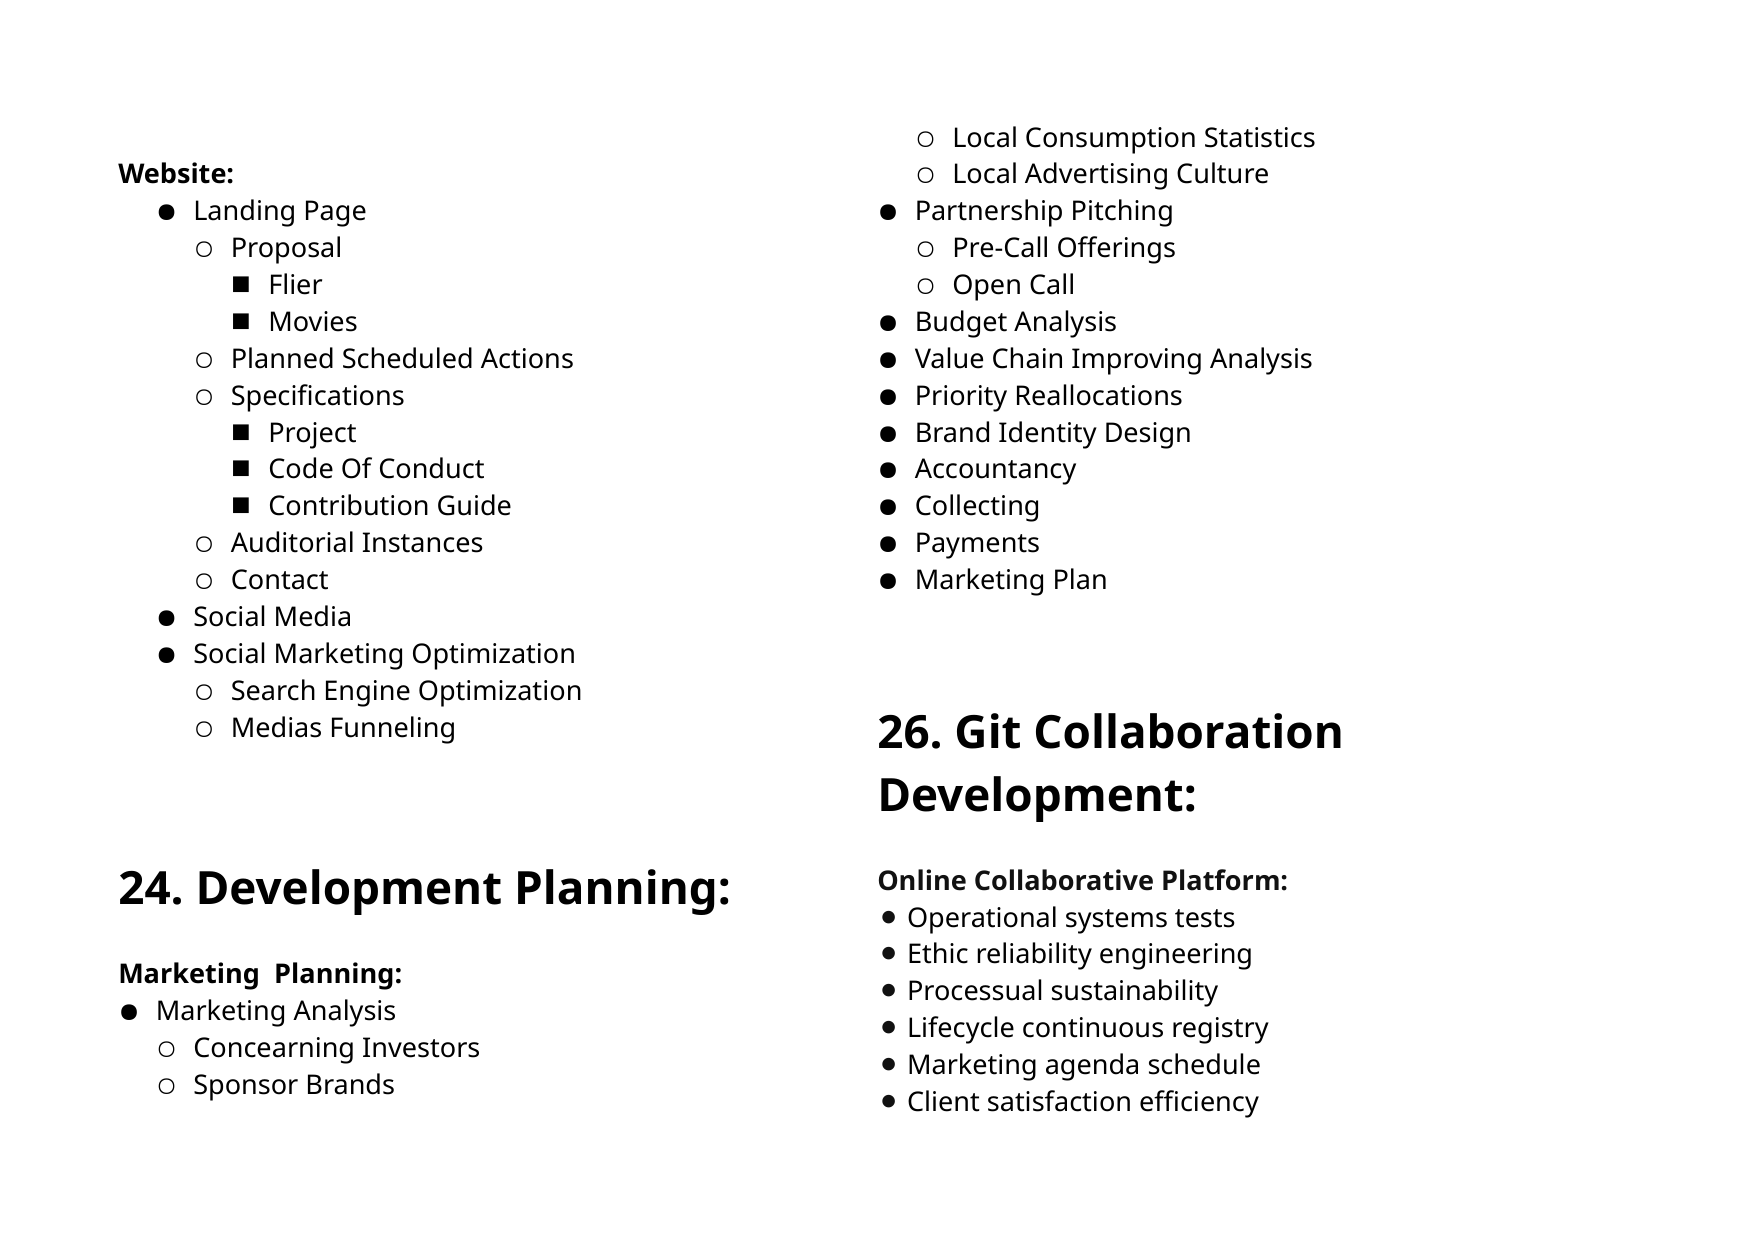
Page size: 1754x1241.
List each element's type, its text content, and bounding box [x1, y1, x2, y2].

subtitle Marketing Planning: [118, 955, 877, 992]
list Search Engine Optimization [193, 671, 877, 708]
list Concearning Investors [156, 1029, 877, 1066]
list Specifications [193, 376, 877, 413]
text 26. Git Collaboration Development: [877, 699, 1636, 824]
list Local Advertising Culture [914, 155, 1636, 192]
list Payments [877, 524, 1636, 561]
list Accountancy [877, 450, 1636, 487]
text ⚫ Lifecycle continuous registry [877, 1009, 1636, 1046]
list Code Of Conduct [231, 450, 877, 487]
list Local Consumption Statistics [914, 118, 1636, 155]
list Auditorial Instances [193, 524, 877, 561]
text ⚫ Marketing agenda schedule [877, 1046, 1636, 1082]
list Planned Scheduled Actions [193, 339, 877, 376]
list Pre-Call Offerings [914, 229, 1636, 266]
list Brand Identity Design [877, 413, 1636, 450]
text 24. Development Planning: [118, 856, 877, 918]
text ⚫ Processual sustainability [877, 972, 1636, 1009]
list Proposal [193, 229, 877, 266]
list Contribution Guide [231, 487, 877, 524]
list Collecting [877, 487, 1636, 524]
list Budget Analysis [877, 302, 1636, 339]
subtitle Website: [118, 155, 877, 192]
list Contact [193, 561, 877, 597]
list Social Marketing Optimization [156, 634, 877, 671]
list Value Chain Improving Analysis [877, 339, 1636, 376]
list Medias Funneling [193, 708, 877, 745]
text ⚫ Ethic reliability engineering [877, 935, 1636, 972]
list Sponsor Brands [156, 1066, 877, 1102]
list Priority Reallocations [877, 376, 1636, 413]
list Open Call [914, 266, 1636, 302]
list Project [231, 413, 877, 450]
list Social Media [156, 597, 877, 634]
text Online Collaborative Platform: [877, 861, 1636, 898]
text ⚫ Client satisfaction efficiency [877, 1082, 1636, 1119]
list Partnership Pitching [877, 192, 1636, 229]
list Marketing Plan [877, 561, 1636, 597]
list Landing Page [156, 192, 877, 229]
list Movies [231, 302, 877, 339]
text ⚫ Operational systems tests [877, 898, 1636, 935]
list Flier [231, 266, 877, 302]
list Marketing Analysis [118, 992, 877, 1029]
